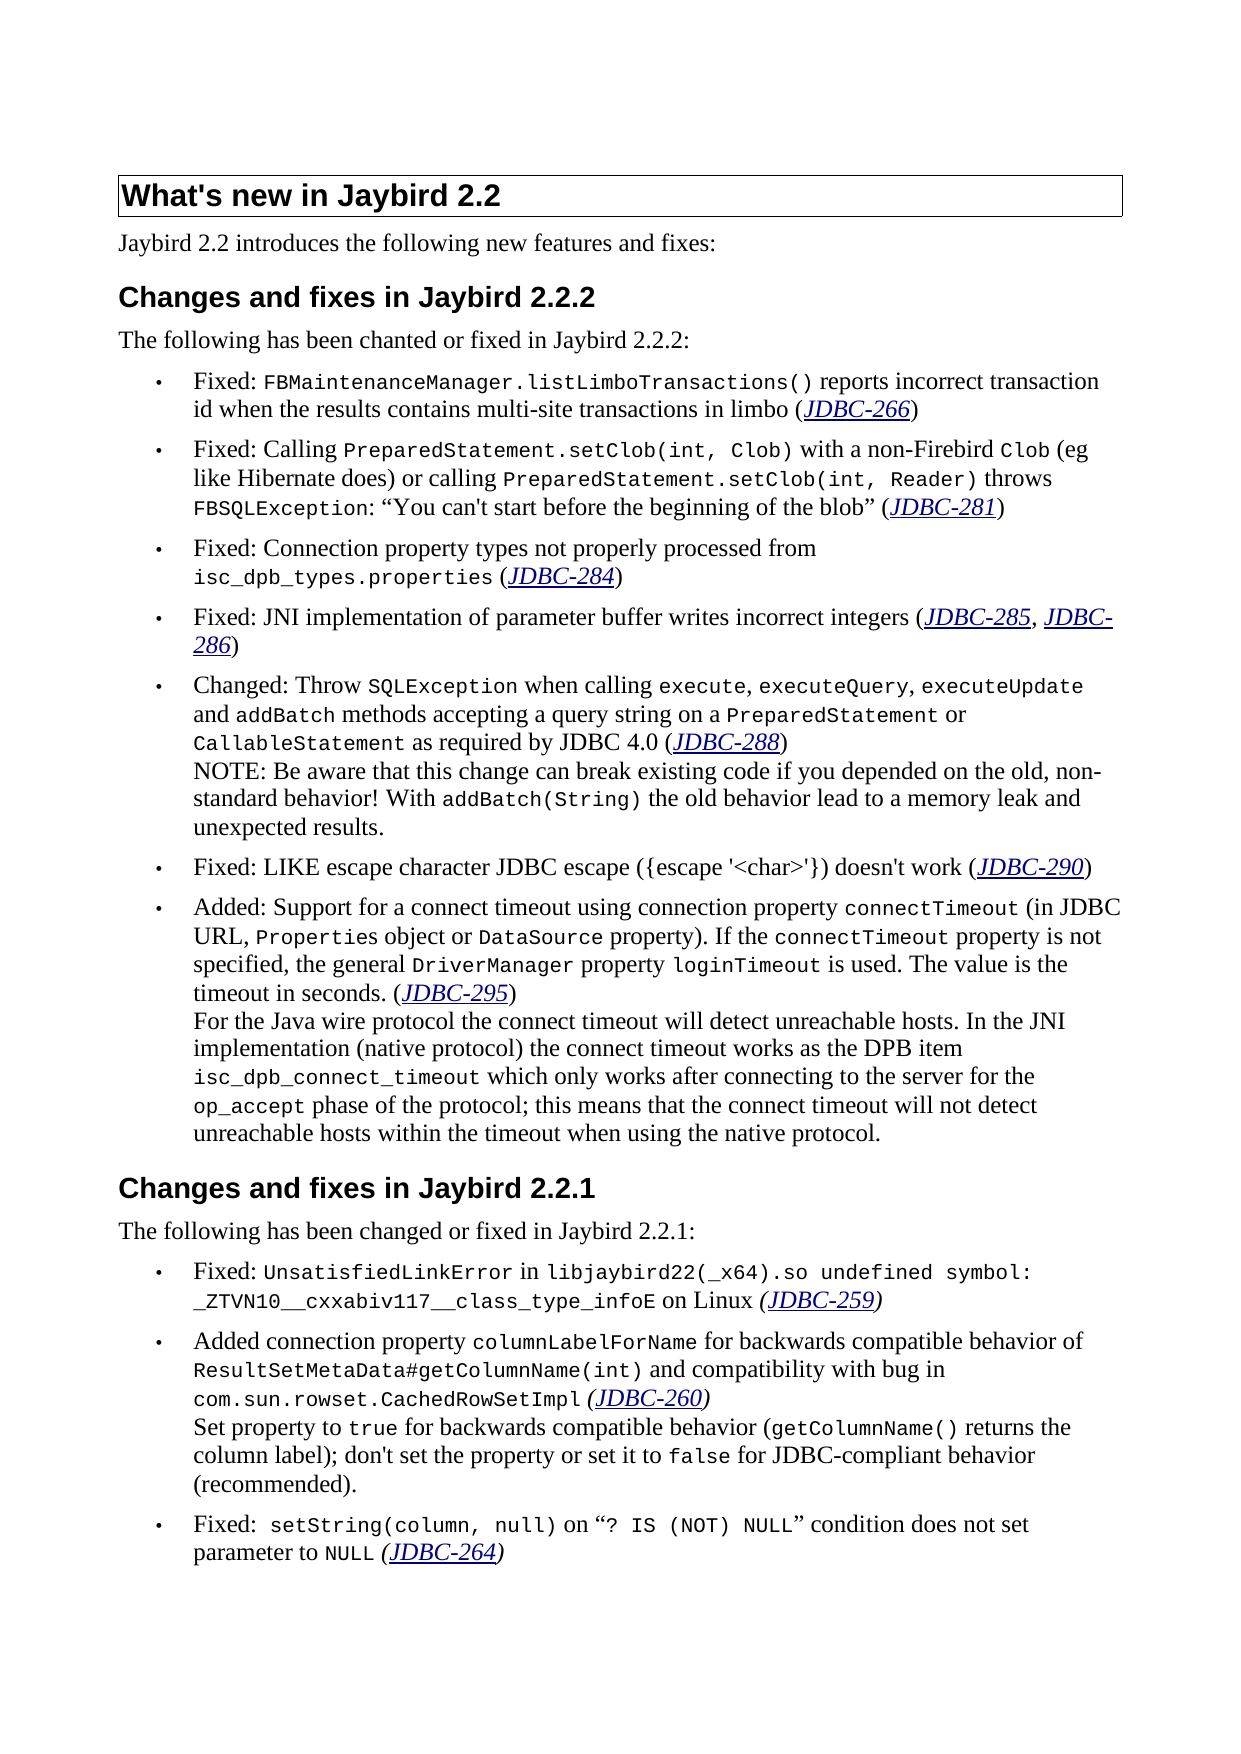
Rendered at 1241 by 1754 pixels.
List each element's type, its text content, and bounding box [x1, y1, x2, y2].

list Fixed: setString(column, null) on “? IS (NOT) NULL” condition does not set parameter to NULL (JDBC-264) [156, 1510, 1122, 1567]
list Added connection property columnLabelForName for backwards compatible behavior of ResultSetMetaData#getColumnName(int) and compatibility with bug in com.sun.rowset.CachedRowSetImpl (JDBC-260) Set property to true for backwards compatible behavior (getColumnName() returns the column label); don't set the property or set it to false for JDBC-compliant behavior (recommended). [156, 1327, 1122, 1497]
text The following has been chanted or fixed in Jaybird 2.2.2: [118, 327, 1122, 354]
subtitle Changes and fixes in Jaybird 2.2.1 [118, 1172, 1122, 1205]
list Added: Support for a connect timeout using connection property connectTimeout (in JDBC URL, Properties object or DataSource property). If the connectTimeout property is not specified, the general DriverManager property loginTimeout is used. The value is the timeout in seconds. (JDBC-295) For the Java wire protocol the connect timeout will detect unreachable hosts. In the JNI implementation (native protocol) the connect timeout works as the DPB item isc_dpb_connect_timeout which only works after connecting to the server for the op_accept phase of the protocol; this means that the connect timeout will not detect unreachable hosts within the timeout when using the native protocol. [156, 893, 1122, 1147]
list Fixed: Connection property types not properly processed from isc_dpb_types.properties (JDBC-284) [156, 534, 1122, 591]
list Fixed: JNI implementation of parameter buffer writes incorrect integers (JDBC-285, JDBC-286) [156, 603, 1122, 659]
text Jaybird 2.2 introduces the following new features and fixes: [118, 229, 1122, 256]
list Changed: Throw SQLException when calling execute, executeQuery, executeUpdate and addBatch methods accepting a query string on a PreparedStatement or CallableStatement as required by JDBC 4.0 (JDBC-288) NOTE: Be aware that this change can break existing code if you depended on the old, non-standard behavior! With addBatch(String) the old behavior lead to a memory leak and unexpected results. [156, 671, 1122, 841]
subtitle What's new in Jaybird 2.2 [119, 176, 1122, 216]
text The following has been changed or fixed in Jaybird 2.2.1: [118, 1217, 1122, 1245]
list Fixed: FBMaintenanceManager.listLimboTransactions() reports incorrect transaction id when the results contains multi-site transactions in limbo (JDBC-266) [156, 367, 1122, 423]
list Fixed: UnsatisfiedLinkError in libjaybird22(_x64).so undefined symbol: _ZTVN10__cxxabiv117__class_type_infoE on Linux (JDBC-259) [156, 1257, 1122, 1314]
list Fixed: LIKE escape character JDBC escape ({escape '<char>'}) doesn't work (JDBC-290) [156, 853, 1122, 881]
subtitle Changes and fixes in Jaybird 2.2.2 [118, 281, 1122, 314]
list Fixed: Calling PreparedStatement.setClob(int, Clob) with a non-Firebird Clob (eg like Hibernate does) or calling PreparedStatement.setClob(int, Reader) throws FBSQLException: “You can't start before the beginning of the blob” (JDBC-281) [156, 436, 1122, 521]
